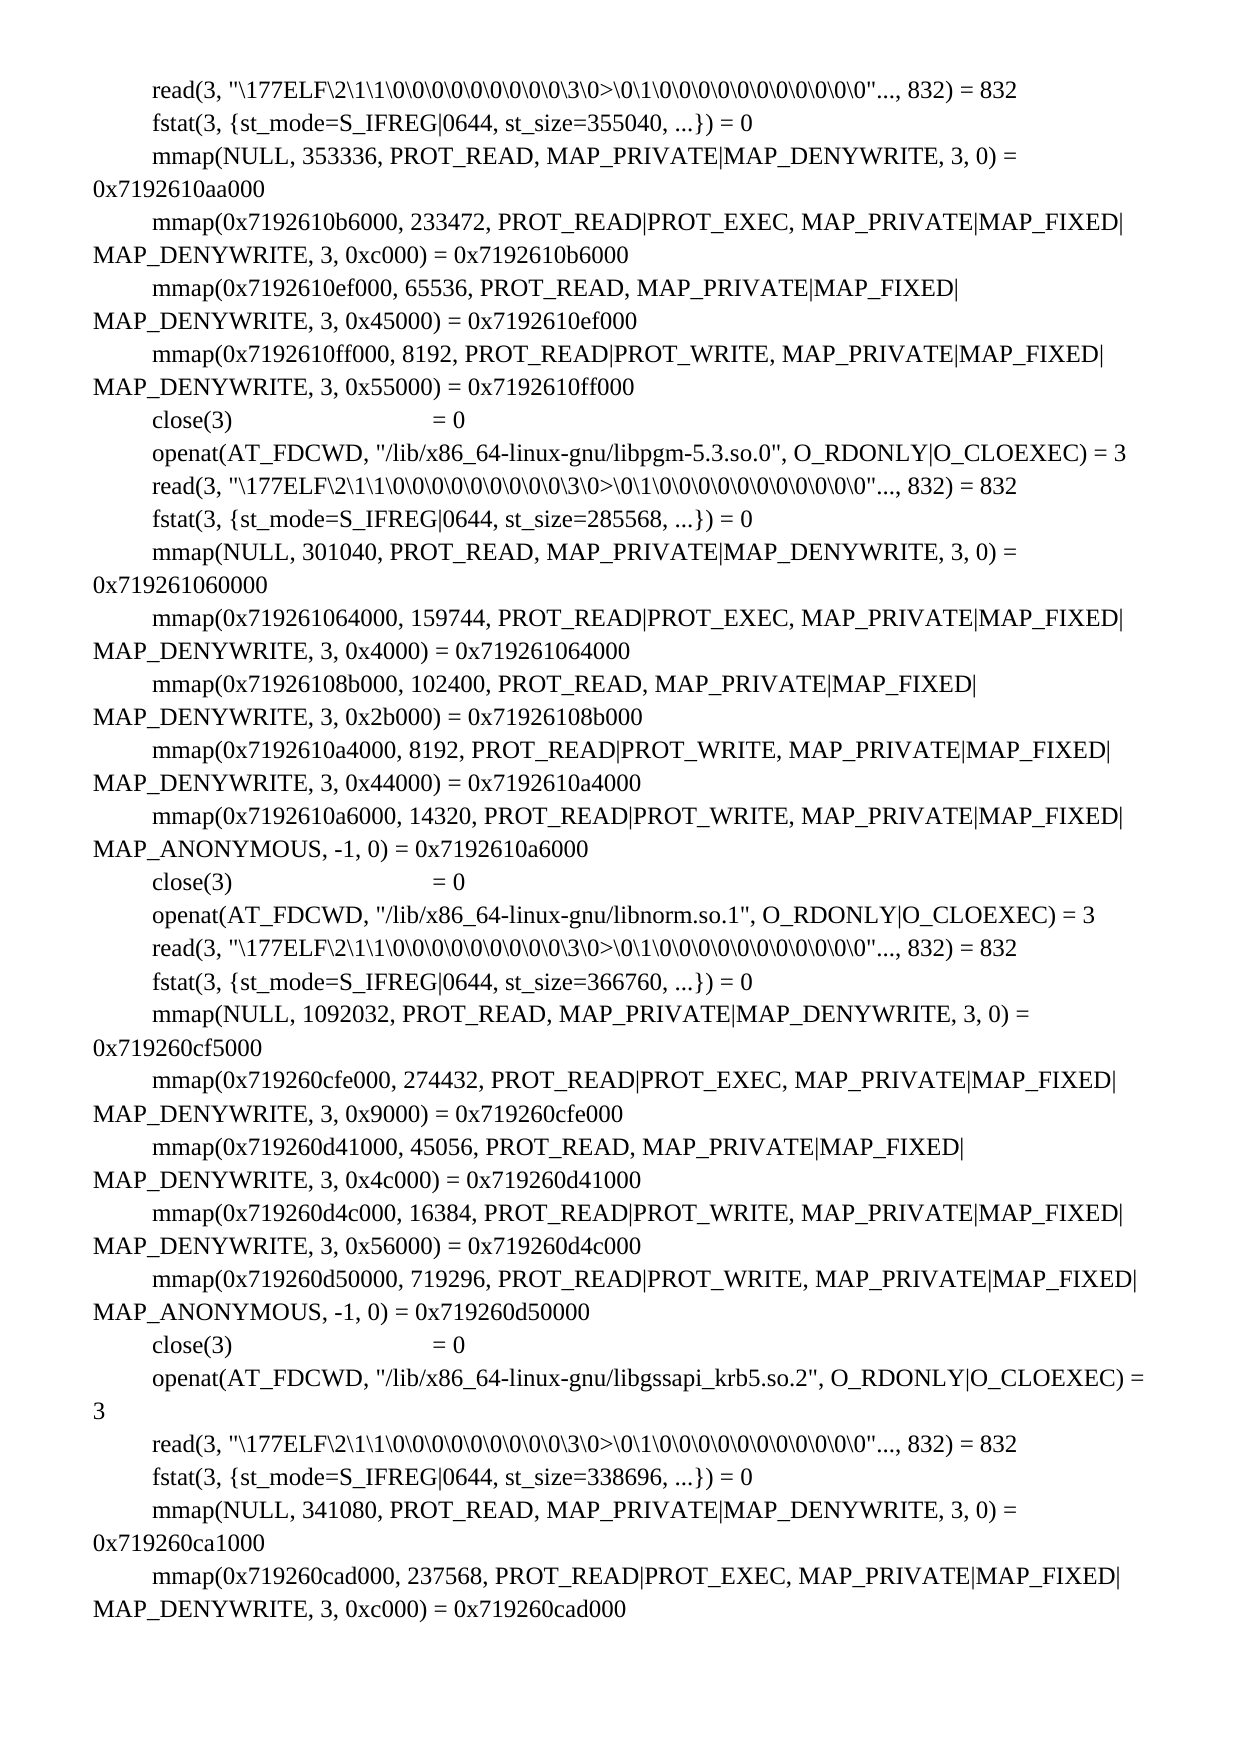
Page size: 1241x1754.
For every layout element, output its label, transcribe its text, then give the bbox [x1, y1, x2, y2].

text mmap(0x71926108b000, 102400, PROT_READ, MAP_PRIVATE|MAP_FIXED|MAP_DENYWRITE, 3, 0x2b000) = 0x71926108b000 [93, 669, 1147, 731]
text close(3) = 0 [93, 867, 1147, 896]
text mmap(0x719260cfe000, 274432, PROT_READ|PROT_EXEC, MAP_PRIVATE|MAP_FIXED|MAP_DENYWRITE, 3, 0x9000) = 0x719260cfe000 [93, 1066, 1147, 1127]
text mmap(0x7192610a4000, 8192, PROT_READ|PROT_WRITE, MAP_PRIVATE|MAP_FIXED|MAP_DENYWRITE, 3, 0x44000) = 0x7192610a4000 [93, 735, 1147, 797]
text mmap(NULL, 1092032, PROT_READ, MAP_PRIVATE|MAP_DENYWRITE, 3, 0) = 0x719260cf5000 [93, 999, 1147, 1061]
text mmap(0x719260d50000, 719296, PROT_READ|PROT_WRITE, MAP_PRIVATE|MAP_FIXED|MAP_ANONYMOUS, -1, 0) = 0x719260d50000 [93, 1264, 1147, 1326]
text mmap(0x719260cad000, 237568, PROT_READ|PROT_EXEC, MAP_PRIVATE|MAP_FIXED|MAP_DENYWRITE, 3, 0xc000) = 0x719260cad000 [93, 1561, 1147, 1623]
text mmap(0x719261064000, 159744, PROT_READ|PROT_EXEC, MAP_PRIVATE|MAP_FIXED|MAP_DENYWRITE, 3, 0x4000) = 0x719261064000 [93, 603, 1147, 665]
text read(3, "\177ELF\2\1\1\0\0\0\0\0\0\0\0\0\3\0>\0\1\0\0\0\0\0\0\0\0\0\0\0"..., 832) = 832 [93, 933, 1147, 962]
text read(3, "\177ELF\2\1\1\0\0\0\0\0\0\0\0\0\3\0>\0\1\0\0\0\0\0\0\0\0\0\0\0"..., 832) = 832 [93, 471, 1147, 500]
text openat(AT_FDCWD, "/lib/x86_64-linux-gnu/libnorm.so.1", O_RDONLY|O_CLOEXEC) = 3 [93, 901, 1147, 929]
text mmap(0x719260d4c000, 16384, PROT_READ|PROT_WRITE, MAP_PRIVATE|MAP_FIXED|MAP_DENYWRITE, 3, 0x56000) = 0x719260d4c000 [93, 1198, 1147, 1259]
text fstat(3, {st_mode=S_IFREG|0644, st_size=366760, ...}) = 0 [93, 967, 1147, 995]
text fstat(3, {st_mode=S_IFREG|0644, st_size=355040, ...}) = 0 [93, 108, 1147, 137]
text read(3, "\177ELF\2\1\1\0\0\0\0\0\0\0\0\0\3\0>\0\1\0\0\0\0\0\0\0\0\0\0\0"..., 832) = 832 [93, 75, 1147, 104]
text read(3, "\177ELF\2\1\1\0\0\0\0\0\0\0\0\0\3\0>\0\1\0\0\0\0\0\0\0\0\0\0\0"..., 832) = 832 [93, 1429, 1147, 1458]
text fstat(3, {st_mode=S_IFREG|0644, st_size=338696, ...}) = 0 [93, 1462, 1147, 1491]
text mmap(0x719260d41000, 45056, PROT_READ, MAP_PRIVATE|MAP_FIXED|MAP_DENYWRITE, 3, 0x4c000) = 0x719260d41000 [93, 1132, 1147, 1193]
text mmap(0x7192610a6000, 14320, PROT_READ|PROT_WRITE, MAP_PRIVATE|MAP_FIXED|MAP_ANONYMOUS, -1, 0) = 0x7192610a6000 [93, 801, 1147, 863]
text mmap(0x7192610b6000, 233472, PROT_READ|PROT_EXEC, MAP_PRIVATE|MAP_FIXED|MAP_DENYWRITE, 3, 0xc000) = 0x7192610b6000 [93, 207, 1147, 269]
text mmap(NULL, 353336, PROT_READ, MAP_PRIVATE|MAP_DENYWRITE, 3, 0) = 0x7192610aa000 [93, 141, 1147, 203]
text openat(AT_FDCWD, "/lib/x86_64-linux-gnu/libgssapi_krb5.so.2", O_RDONLY|O_CLOEXEC) = 3 [93, 1363, 1147, 1424]
text close(3) = 0 [93, 1330, 1147, 1358]
text mmap(0x7192610ef000, 65536, PROT_READ, MAP_PRIVATE|MAP_FIXED|MAP_DENYWRITE, 3, 0x45000) = 0x7192610ef000 [93, 273, 1147, 335]
text openat(AT_FDCWD, "/lib/x86_64-linux-gnu/libpgm-5.3.so.0", O_RDONLY|O_CLOEXEC) = 3 [93, 438, 1147, 467]
text mmap(NULL, 341080, PROT_READ, MAP_PRIVATE|MAP_DENYWRITE, 3, 0) = 0x719260ca1000 [93, 1495, 1147, 1557]
text mmap(NULL, 301040, PROT_READ, MAP_PRIVATE|MAP_DENYWRITE, 3, 0) = 0x719261060000 [93, 537, 1147, 599]
text mmap(0x7192610ff000, 8192, PROT_READ|PROT_WRITE, MAP_PRIVATE|MAP_FIXED|MAP_DENYWRITE, 3, 0x55000) = 0x7192610ff000 [93, 339, 1147, 401]
text fstat(3, {st_mode=S_IFREG|0644, st_size=285568, ...}) = 0 [93, 504, 1147, 533]
text close(3) = 0 [93, 405, 1147, 434]
